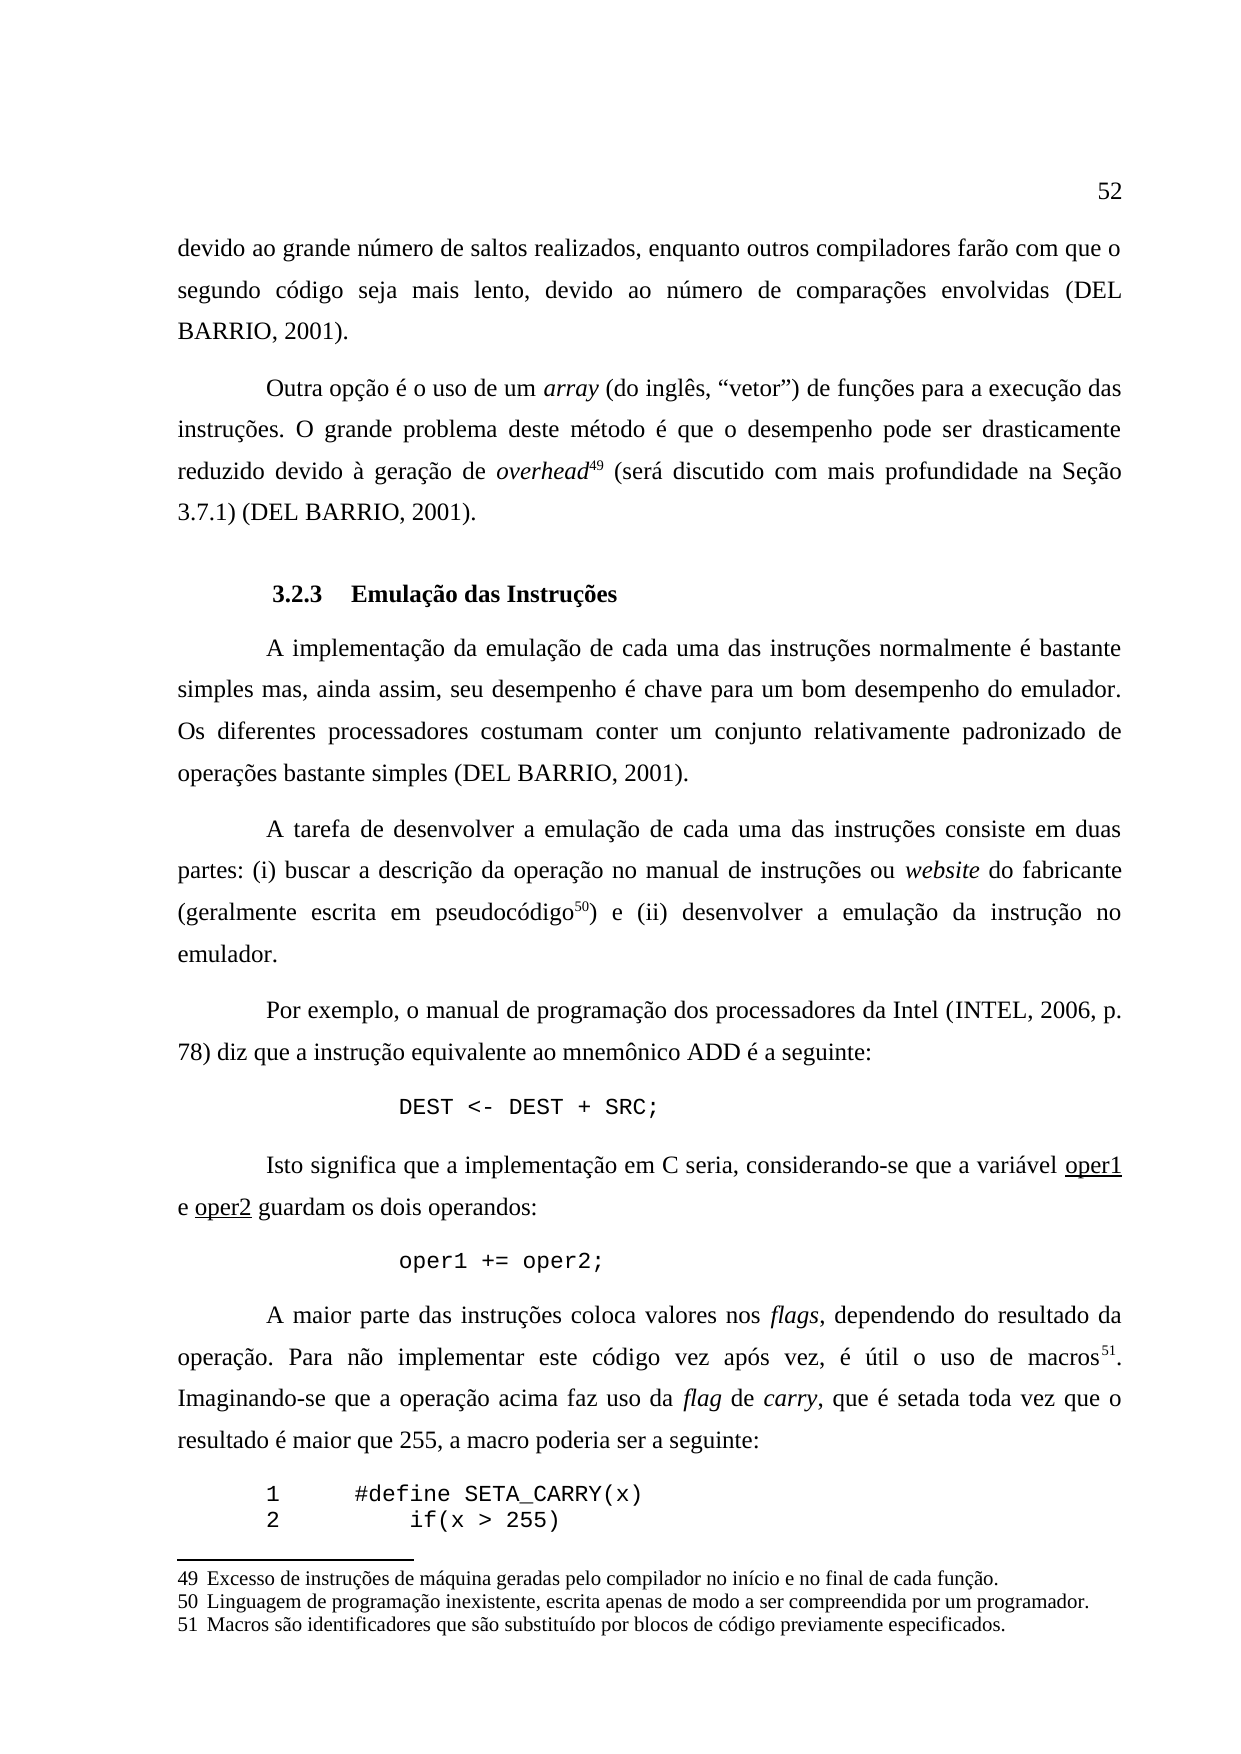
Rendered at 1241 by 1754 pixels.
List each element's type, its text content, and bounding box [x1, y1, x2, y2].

text Outra opção é o uso de um array (do inglês, “vetor”) de funções para a execução das instruções. O grande problema deste método é que o desempenho pode ser drasticamente reduzido devido à geração de overhead (será discutido com mais profundidade na Seção 3.7.1) (DEL BARRIO, 2001). [177, 374, 1122, 526]
text Excesso de instruções de máquina geradas pelo compilador no início e no final de cada função. [177, 1566, 1122, 1589]
list oper1 += oper2; [310, 1249, 1122, 1275]
text DEST <- DEST + SRC; [177, 1094, 1122, 1122]
text Por exemplo, o manual de programação dos processadores da Intel (INTEL, 2006, p. 78) diz que a instrução equivalente ao mnemônico ADD é a seguinte: [177, 996, 1122, 1065]
text Macros são identificadores que são substituído por blocos de código previamente especificados. [177, 1613, 1122, 1636]
text A implementação da emulação de cada uma das instruções normalmente é bastante simples mas, ainda assim, seu desempenho é chave para um bom desempenho do emulador. Os diferentes processadores costumam conter um conjunto relativamente padronizado de operações bastante simples (DEL BARRIO, 2001). [177, 634, 1122, 786]
list if(x > 255) [266, 1508, 1122, 1534]
text Isto significa que a implementação em C seria, considerando-se que a variável oper1 e oper2 guardam os dois operandos: [177, 1151, 1122, 1221]
subtitle Emulação das Instruções [177, 580, 1122, 608]
list #define SETA_CARRY(x) [266, 1482, 1122, 1508]
text Linguagem de programação inexistente, escrita apenas de modo a ser compreendida por um programador. [177, 1589, 1122, 1613]
text A tarefa de desenvolver a emulação de cada uma das instruções consiste em duas partes: (i) buscar a descrição da operação no manual de instruções ou website do fabricante (geralmente escrita em pseudocódigo) e (ii) desenvolver a emulação da instrução no emulador. [177, 815, 1122, 967]
text devido ao grande número de saltos realizados, enquanto outros compiladores farão com que o segundo código seja mais lento, devido ao número de comparações envolvidas (DEL BARRIO, 2001). [177, 234, 1122, 345]
text A maior parte das instruções coloca valores nos flags, dependendo do resultado da operação. Para não implementar este código vez após vez, é útil o uso de macros. Imaginando-se que a operação acima faz uso da flag de carry, que é setada toda vez que o resultado é maior que 255, a macro poderia ser a seguinte: [177, 1301, 1122, 1453]
